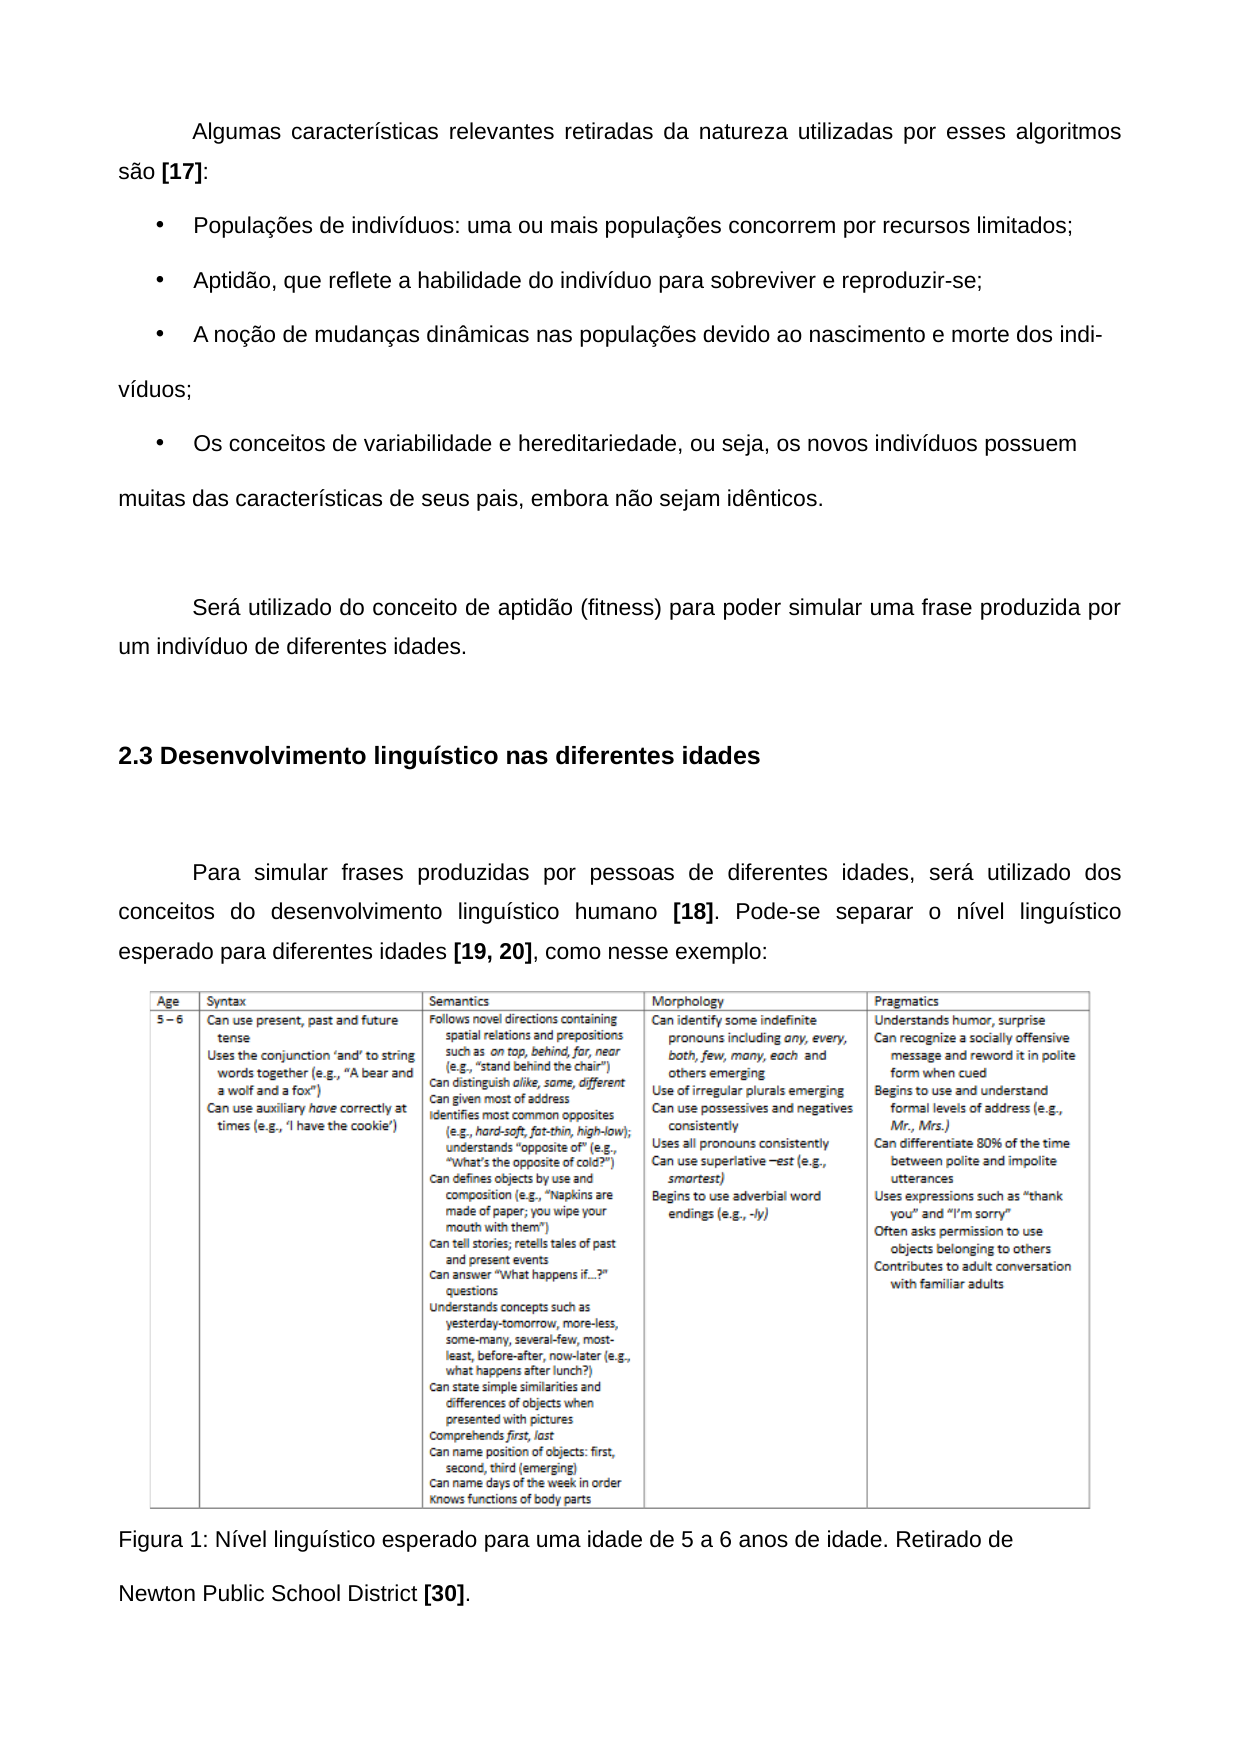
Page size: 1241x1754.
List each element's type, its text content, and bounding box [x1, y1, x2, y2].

text Figura 1: Nível linguístico esperado para uma idade de 5 a 6 anos de idade. Retirado de [118, 1526, 1122, 1552]
list Populações de indivíduos: uma ou mais populações concorrem por recursos limitados; [156, 212, 1122, 238]
text víduos; [118, 376, 1122, 403]
picture [149, 991, 1091, 1509]
text 2.3 Desenvolvimento linguístico nas diferentes idades [118, 741, 1122, 770]
text Para simular frases produzidas por pessoas de diferentes idades, será utilizado dos conceitos do desenvolvimento linguístico humano [18]. Pode-se separar o nível linguístico esperado para diferentes idades [19, 20], como nesse exemplo: [118, 856, 1122, 964]
text muitas das características de seus pais, embora não sejam idênticos. [118, 485, 1122, 512]
text Será utilizado do conceito de aptidão (fitness) para poder simular uma frase produzida por um indivíduo de diferentes idades. [118, 593, 1122, 659]
text Newton Public School District [30]. [118, 1580, 1122, 1606]
list Os conceitos de variabilidade e hereditariedade, ou seja, os novos indivíduos possuem [156, 430, 1122, 457]
list A noção de mudanças dinâmicas nas populações devido ao nascimento e morte dos indi- [156, 321, 1122, 348]
text Algumas características relevantes retiradas da natureza utilizadas por esses algoritmos são [17]: [118, 118, 1122, 184]
list Aptidão, que reflete a habilidade do indivíduo para sobreviver e reproduzir-se; [156, 267, 1122, 293]
